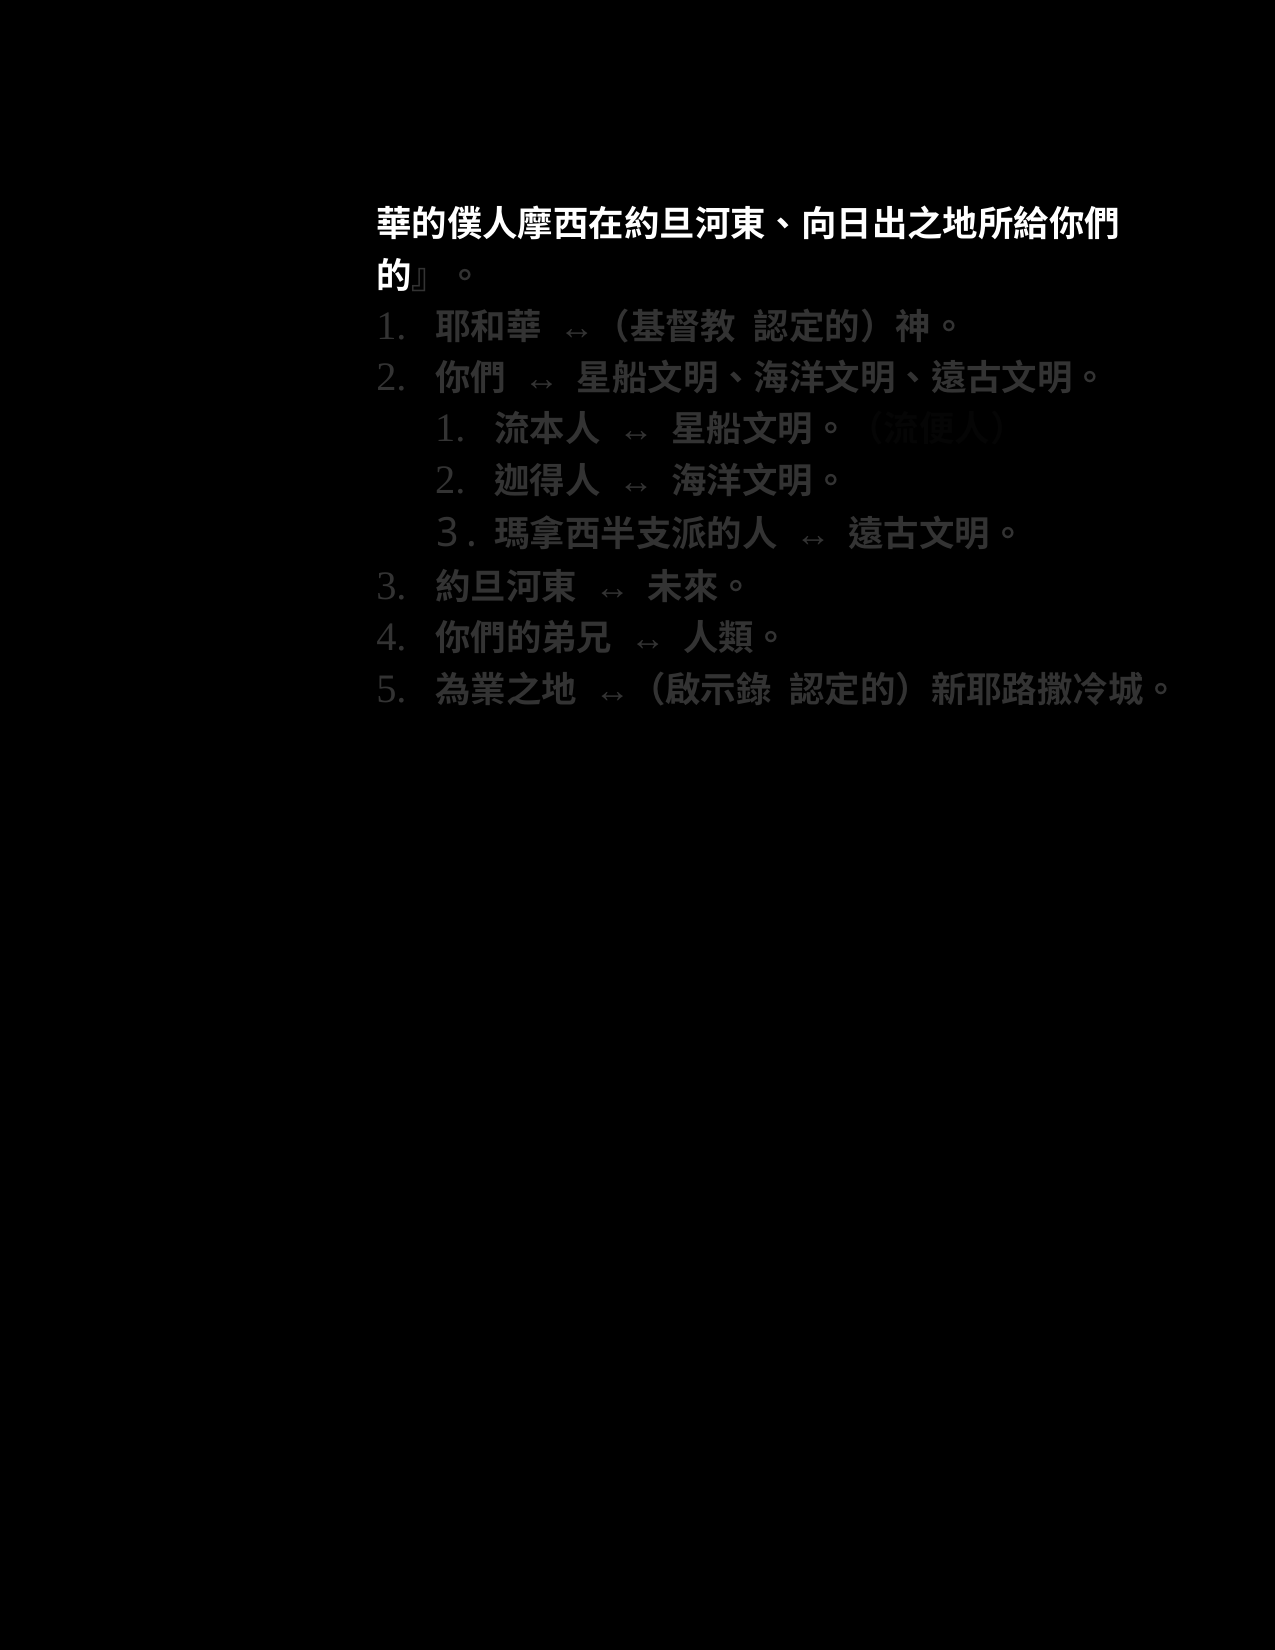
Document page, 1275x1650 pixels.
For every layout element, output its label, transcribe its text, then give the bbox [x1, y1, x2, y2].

list 『你們要追念耶和華的僕人摩西所吩咐你們的話說：＂耶和華你們的神使你們得享平安，也必將這地賜給你們＂你們的妻子、孩子，和牲畜都可以留在約旦河東、摩西所給你們的地；但你們中間一切大能的勇士都要帶著兵器在你們的弟兄前面過去，幫助他們，等到耶和華使你們的弟兄像你們一樣得享平安，並且得著耶和華你們的神所賜他們為業之地，那時才可以回你們所得之地，承受為業，就是耶和華的僕人摩西在約旦河東、向日出之地所給你們的』。 [317, 196, 1157, 298]
list 流本人 ↔ 星船文明。（流便人） [435, 401, 1157, 452]
list 瑪拿西半支派的人 ↔ 遠古文明。 [435, 503, 1157, 558]
list 為業之地 ↔（啟示錄 認定的）新耶路撒冷城。 [376, 661, 1157, 712]
list 迦得人 ↔ 海洋文明。 [435, 452, 1157, 503]
list 耶和華 ↔（基督教 認定的）神。 [376, 298, 1157, 349]
list 約旦河東 ↔ 未來。 [376, 558, 1157, 610]
list 你們 ↔ 星船文明、海洋文明、遠古文明。 [376, 349, 1157, 401]
list 你們的弟兄 ↔ 人類。 [376, 610, 1157, 661]
